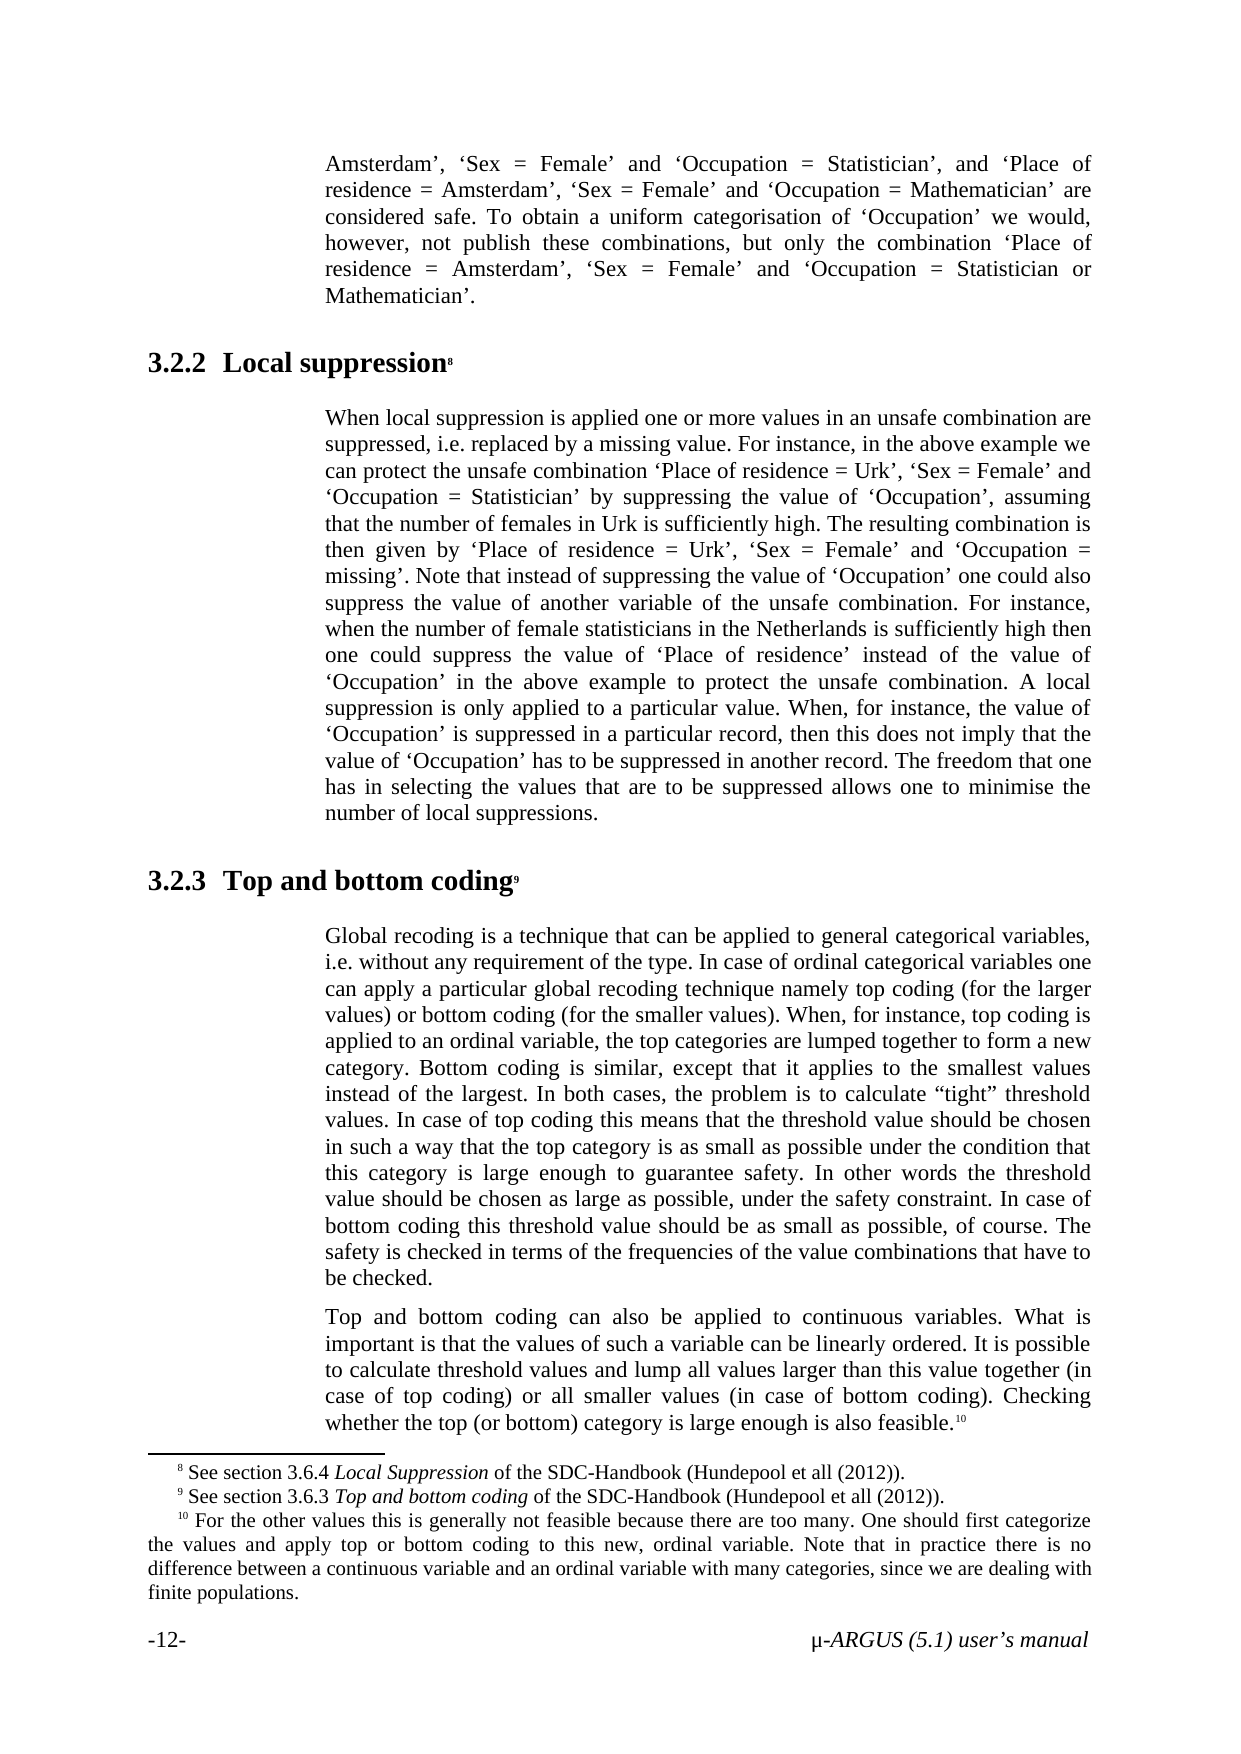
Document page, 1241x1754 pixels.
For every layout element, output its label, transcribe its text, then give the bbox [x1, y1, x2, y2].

text Global recoding is a technique that can be applied to general categorical variables, i.e. without any requirement of the type. In case of ordinal categorical variables one can apply a particular global recoding technique namely top coding (for the larger values) or bottom coding (for the smaller values). When, for instance, top coding is applied to an ordinal variable, the top categories are lumped together to form a new category. Bottom coding is similar, except that it applies to the smallest values instead of the largest. In both cases, the problem is to calculate “tight” threshold values. In case of top coding this means that the threshold value should be chosen in such a way that the top category is as small as possible under the condition that this category is large enough to guarantee safety. In other words the threshold value should be chosen as large as possible, under the safety constraint. In case of bottom coding this threshold value should be as small as possible, of course. The safety is checked in terms of the frequencies of the value combinations that have to be checked. [325, 922, 1092, 1291]
text See section 3.6.4 Local Suppression of the SDC-Handbook (Hundepool et all (2012)). [148, 1459, 1092, 1484]
text When local suppression is applied one or more values in an unsafe combination are suppressed, i.e. replaced by a missing value. For instance, in the above example we can protect the unsafe combination ‘Place of residence = Urk’, ‘Sex = Female’ and ‘Occupation = Statistician’ by suppressing the value of ‘Occupation’, assuming that the number of females in Urk is sufficiently high. The resulting combination is then given by ‘Place of residence = Urk’, ‘Sex = Female’ and ‘Occupation = missing’. Note that instead of suppressing the value of ‘Occupation’ one could also suppress the value of another variable of the unsafe combination. For instance, when the number of female statisticians in the Netherlands is sufficiently high then one could suppress the value of ‘Place of residence’ instead of the value of ‘Occupation’ in the above example to protect the unsafe combination. A local suppression is only applied to a particular value. When, for instance, the value of ‘Occupation’ is suppressed in a particular record, then this does not imply that the value of ‘Occupation’ has to be suppressed in another record. The freedom that one has in selecting the values that are to be suppressed allows one to minimise the number of local suppressions. [325, 404, 1092, 826]
text Top and bottom coding can also be applied to continuous variables. What is important is that the values of such a variable can be linearly ordered. It is possible to calculate threshold values and lump all values larger than this value together (in case of top coding) or all smaller values (in case of bottom coding). Checking whether the top (or bottom) category is large enough is also feasible. [325, 1303, 1092, 1435]
subtitle Local suppression [148, 346, 1092, 379]
text For the other values this is generally not feasible because there are too many. One should first categorize the values and apply top or bottom coding to this new, ordinal variable. Note that in practice there is no difference between a continuous variable and an ordinal variable with many categories, since we are dealing with finite populations. [148, 1508, 1092, 1604]
text Amsterdam’, ‘Sex = Female’ and ‘Occupation = Statistician’, and ‘Place of residence = Amsterdam’, ‘Sex = Female’ and ‘Occupation = Mathematician’ are considered safe. To obtain a uniform categorisation of ‘Occupation’ we would, however, not publish these combinations, but only the combination ‘Place of residence = Amsterdam’, ‘Sex = Female’ and ‘Occupation = Statistician or Mathematician’. [325, 150, 1092, 308]
subtitle Top and bottom coding [148, 863, 1092, 897]
text See section 3.6.3 Top and bottom coding of the SDC-Handbook (Hundepool et all (2012)). [148, 1484, 1092, 1508]
